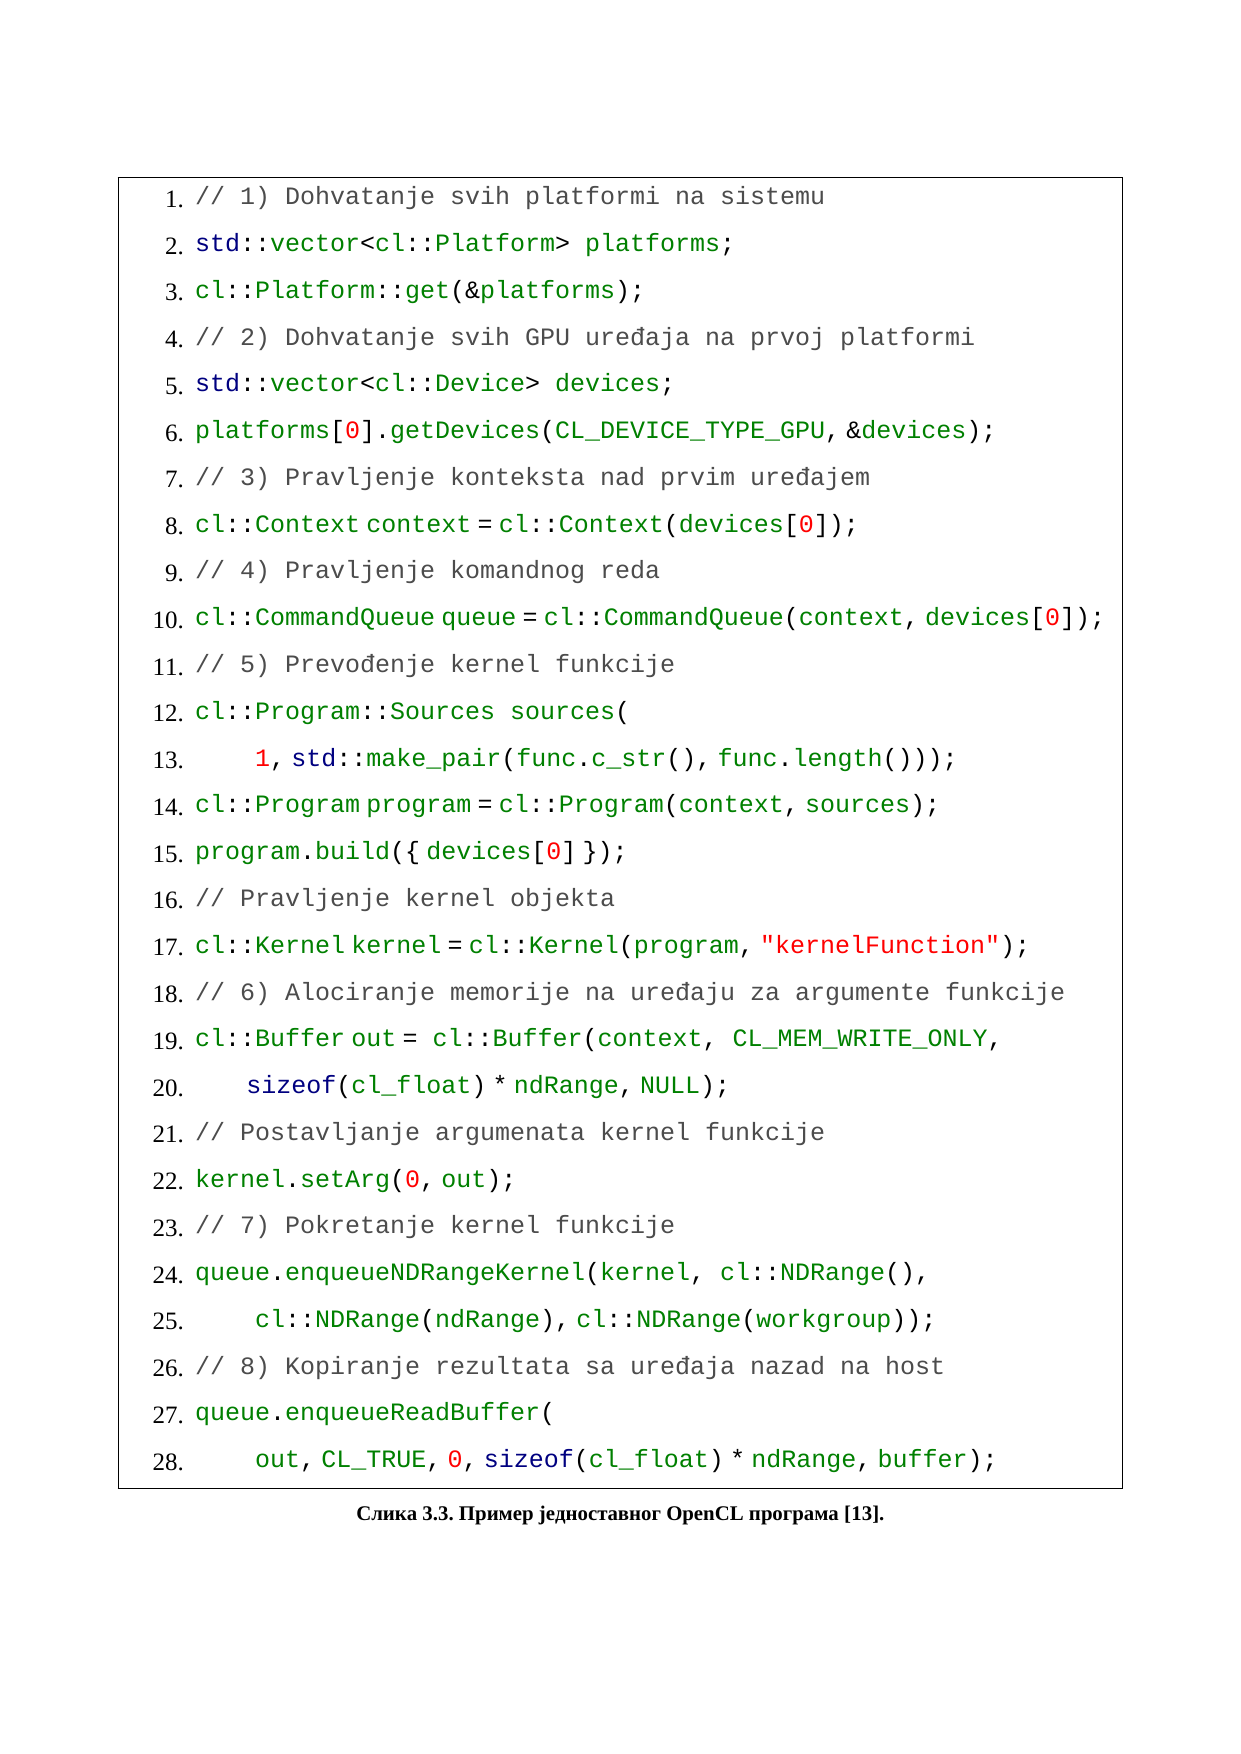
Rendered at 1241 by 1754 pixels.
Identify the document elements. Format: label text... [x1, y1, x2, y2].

table_cell // 6) Alociranje memorije na uređaju za argumente funkcije [189, 973, 1122, 1020]
table_cell 22. [119, 1160, 189, 1207]
table_cell cl::Platform::get(&platforms); [189, 272, 1122, 318]
table_cell kernel.setArg(0, out); [189, 1160, 1122, 1207]
table_cell queue.enqueueNDRangeKernel(kernel, cl::NDRange(), [189, 1254, 1122, 1301]
table_cell 13. [119, 740, 189, 786]
table_cell // 3) Pravljenje konteksta nad prvim uređajem [189, 459, 1122, 506]
table_cell platforms[0].getDevices(CL_DEVICE_TYPE_GPU, &devices); [189, 412, 1122, 459]
table_cell 2. [119, 225, 189, 272]
table_cell // 7) Pokretanje kernel funkcije [189, 1207, 1122, 1254]
table_cell 1, std::make_pair(func.c_str(), func.length())); [189, 740, 1122, 786]
table_cell 9. [119, 553, 189, 599]
table_cell 12. [119, 693, 189, 739]
table_cell cl::CommandQueue queue = cl::CommandQueue(context, devices[0]); [189, 599, 1122, 646]
table_cell 19. [119, 1020, 189, 1067]
table_cell 21. [119, 1114, 189, 1160]
table_cell sizeof(cl_float) * ndRange, NULL); [189, 1067, 1122, 1114]
table_cell 26. [119, 1348, 189, 1394]
table_cell cl::Program program = cl::Program(context, sources); [189, 786, 1122, 833]
table_cell // Pravljenje kernel objekta [189, 880, 1122, 927]
table_cell 24. [119, 1254, 189, 1301]
table_cell 8. [119, 506, 189, 552]
text Слика 3.3. Пример једноставног OpenCL програма [13]. [118, 1501, 1122, 1525]
table_header 1. [119, 178, 189, 225]
table_cell 14. [119, 786, 189, 833]
table_cell 3. [119, 272, 189, 318]
table_cell // 8) Kopiranje rezultata sa uređaja nazad na host [189, 1348, 1122, 1394]
table_cell 4. [119, 319, 189, 365]
table_header // 1) Dohvatanje svih platformi na sistemu [189, 178, 1122, 225]
table_cell cl::Kernel kernel = cl::Kernel(program, "kernelFunction"); [189, 927, 1122, 973]
table_cell 10. [119, 599, 189, 646]
table_cell std::vector<cl::Platform> platforms; [189, 225, 1122, 272]
table_cell // 4) Pravljenje komandnog reda [189, 553, 1122, 599]
table_cell 20. [119, 1067, 189, 1114]
table_cell cl::Context context = cl::Context(devices[0]); [189, 506, 1122, 552]
table_cell 25. [119, 1301, 189, 1347]
table_cell cl::Program::Sources sources( [189, 693, 1122, 739]
table_cell 27. [119, 1394, 189, 1441]
table_cell 18. [119, 973, 189, 1020]
table_cell 17. [119, 927, 189, 973]
table_cell std::vector<cl::Device> devices; [189, 365, 1122, 412]
table_cell 7. [119, 459, 189, 506]
table_cell 15. [119, 833, 189, 880]
table_cell 28. [119, 1441, 189, 1488]
table_cell program.build({ devices[0] }); [189, 833, 1122, 880]
table_cell // 5) Prevođenje kernel funkcije [189, 646, 1122, 693]
table_cell 5. [119, 365, 189, 412]
table_cell cl::NDRange(ndRange), cl::NDRange(workgroup)); [189, 1301, 1122, 1347]
table_cell queue.enqueueReadBuffer( [189, 1394, 1122, 1441]
table_cell 23. [119, 1207, 189, 1254]
table_cell // Postavljanje argumenata kernel funkcije [189, 1114, 1122, 1160]
table_cell // 2) Dohvatanje svih GPU uređaja na prvoj platformi [189, 319, 1122, 365]
table_cell 11. [119, 646, 189, 693]
table_cell out, CL_TRUE, 0, sizeof(cl_float) * ndRange, buffer); [189, 1441, 1122, 1488]
table_cell cl::Buffer out = cl::Buffer(context, CL_MEM_WRITE_ONLY, [189, 1020, 1122, 1067]
table_cell 16. [119, 880, 189, 927]
table_cell 6. [119, 412, 189, 459]
